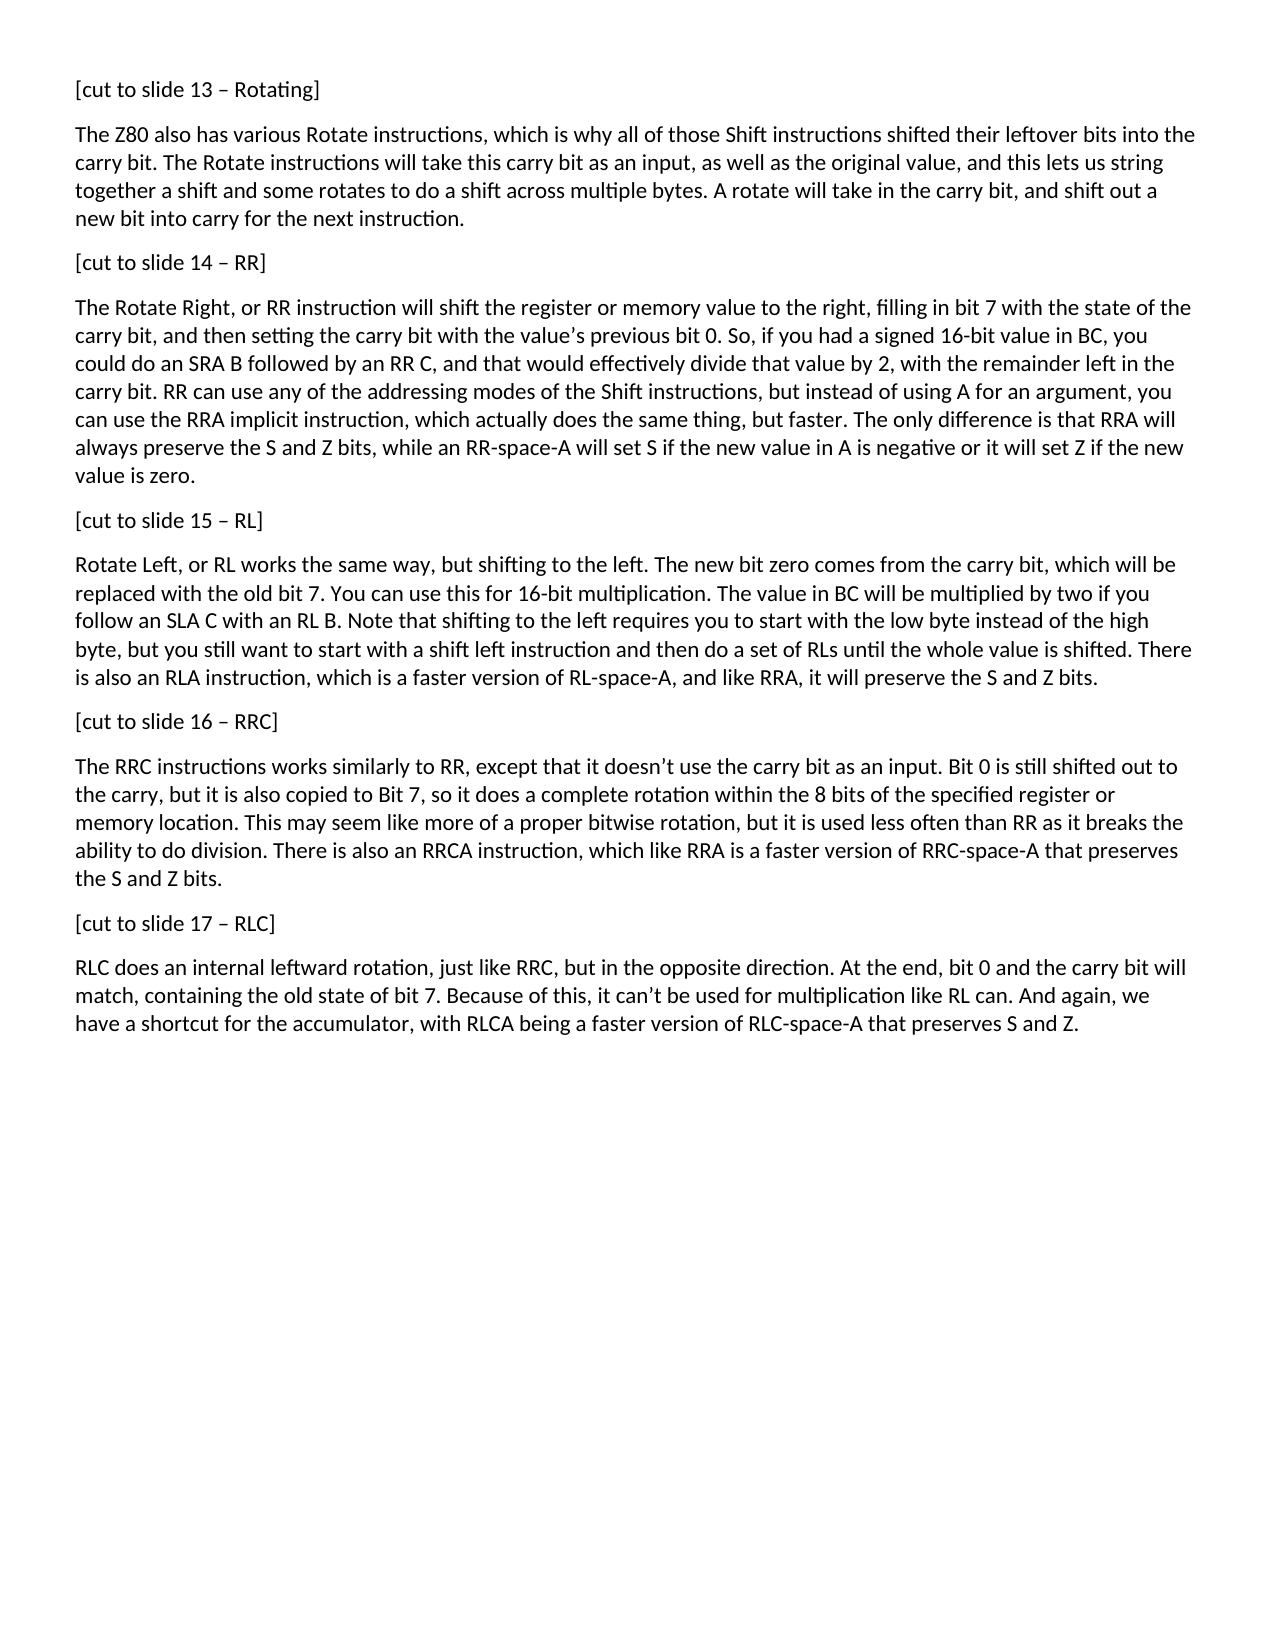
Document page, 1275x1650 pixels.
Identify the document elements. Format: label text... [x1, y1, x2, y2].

text [cut to slide 16 – RRC] [75, 707, 1200, 735]
text The Z80 also has various Rotate instructions, which is why all of those Shift instructions shifted their leftover bits into the carry bit. The Rotate instructions will take this carry bit as an input, as well as the original value, and this lets us string together a shift and some rotates to do a shift across multiple bytes. A rotate will take in the carry bit, and shift out a new bit into carry for the next instruction. [75, 120, 1200, 232]
text The RRC instructions works similarly to RR, except that it doesn’t use the carry bit as an input. Bit 0 is still shifted out to the carry, but it is also copied to Bit 7, so it does a complete rotation within the 8 bits of the specified register or memory location. This may seem like more of a proper bitwise rotation, but it is used less often than RR as it breaks the ability to do division. There is also an RRCA instruction, which like RRA is a faster version of RRC-space-A that preserves the S and Z bits. [75, 752, 1200, 892]
text [cut to slide 15 – RL] [75, 506, 1200, 534]
text [cut to slide 14 – RR] [75, 248, 1200, 276]
text [cut to slide 17 – RLC] [75, 909, 1200, 937]
text The Rotate Right, or RR instruction will shift the register or memory value to the right, filling in bit 7 with the state of the carry bit, and then setting the carry bit with the value’s previous bit 0. So, if you had a signed 16-bit value in BC, you could do an SRA B followed by an RR C, and that would effectively divide that value by 2, with the remainder left in the carry bit. RR can use any of the addressing modes of the Shift instructions, but instead of using A for an argument, you can use the RRA implicit instruction, which actually does the same thing, but faster. The only difference is that RRA will always preserve the S and Z bits, while an RR-space-A will set S if the new value in A is negative or it will set Z if the new value is zero. [75, 293, 1200, 489]
text RLC does an internal leftward rotation, just like RRC, but in the opposite direction. At the end, bit 0 and the carry bit will match, containing the old state of bit 7. Because of this, it can’t be used for multiplication like RL can. And again, we have a shortcut for the accumulator, with RLCA being a faster version of RLC-space-A that preserves S and Z. [75, 953, 1200, 1038]
text [cut to slide 13 – Rotating] [75, 75, 1200, 103]
text Rotate Left, or RL works the same way, but shifting to the left. The new bit zero comes from the carry bit, which will be replaced with the old bit 7. You can use this for 16-bit multiplication. The value in BC will be multiplied by two if you follow an SLA C with an RL B. Note that shifting to the left requires you to start with the low byte instead of the high byte, but you still want to start with a shift left instruction and then do a set of RLs until the whole value is shifted. There is also an RLA instruction, which is a faster version of RL-space-A, and like RRA, it will preserve the S and Z bits. [75, 551, 1200, 691]
